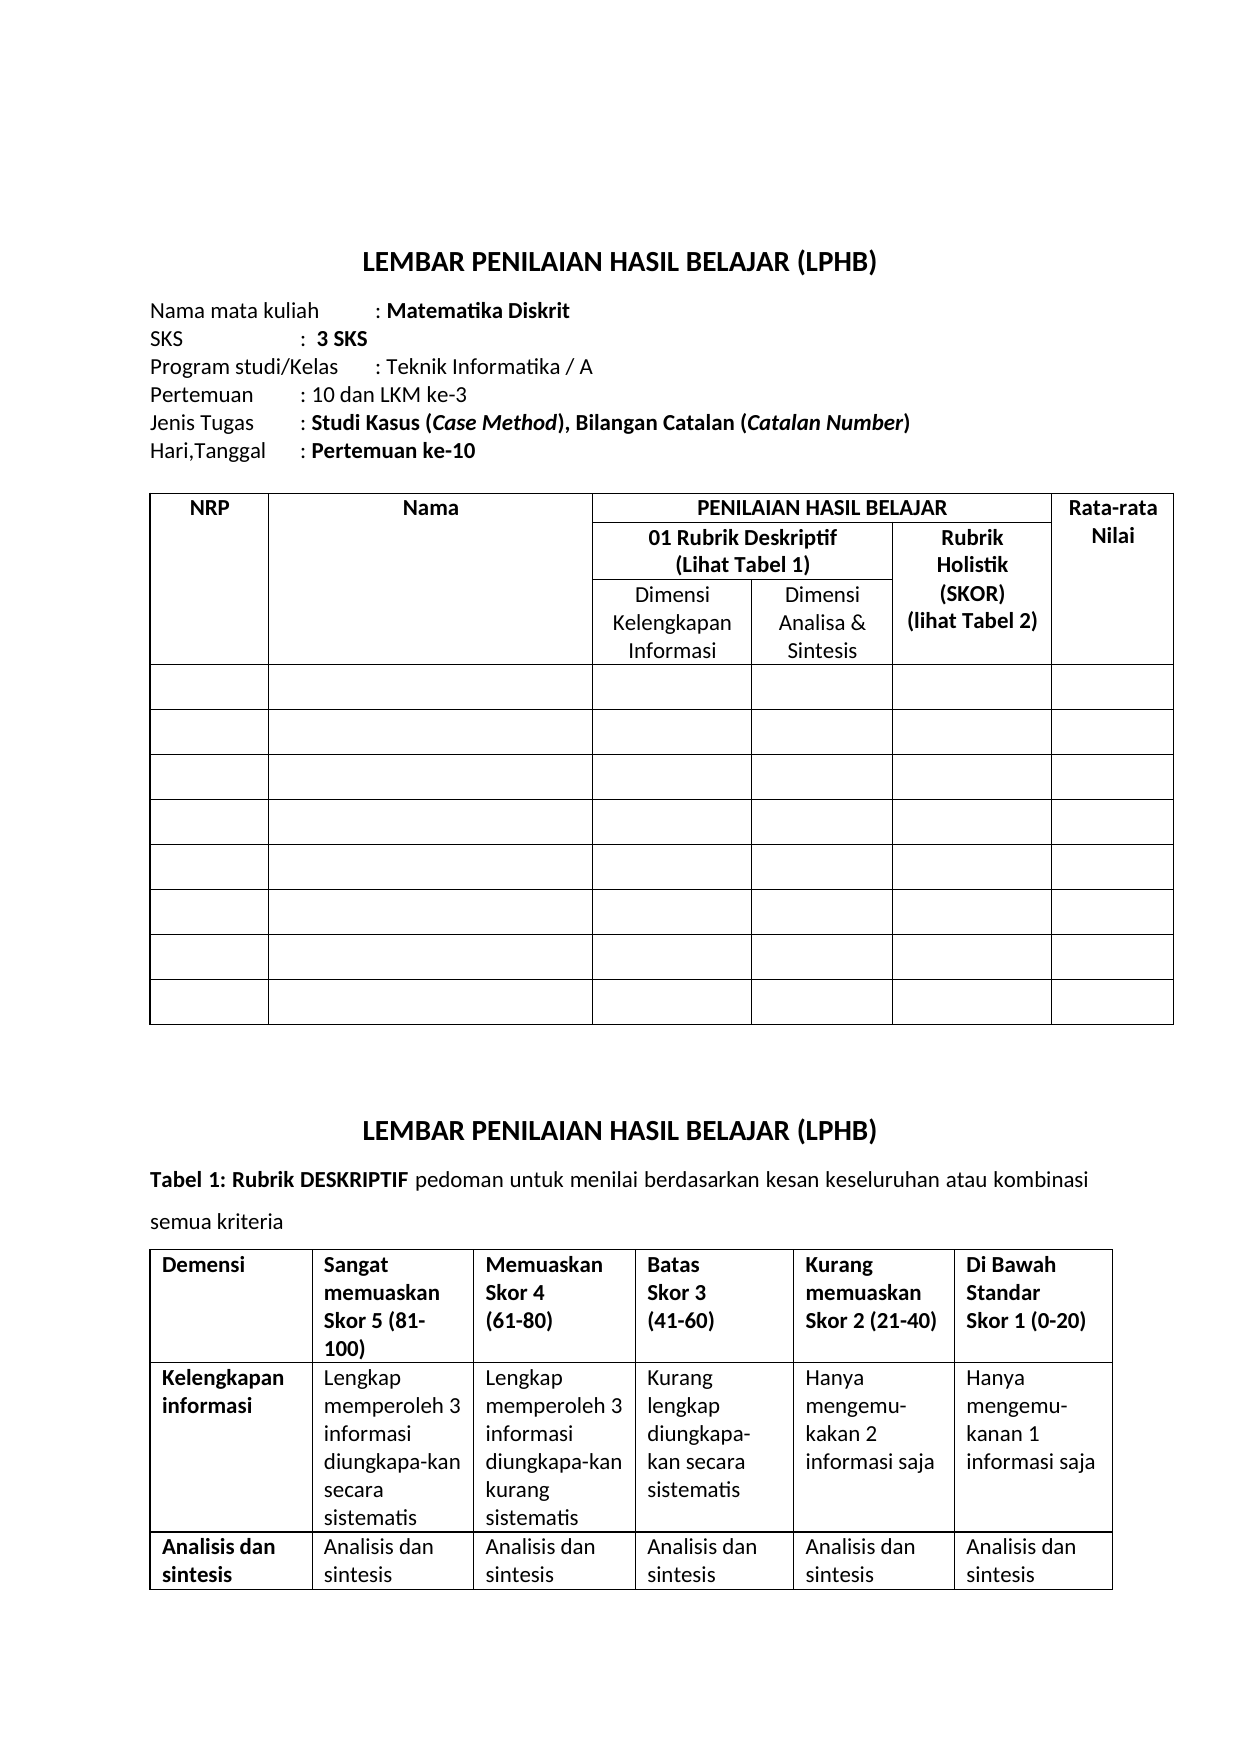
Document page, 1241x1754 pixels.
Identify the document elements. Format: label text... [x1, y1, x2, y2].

table_cell [1052, 890, 1173, 934]
table_header Batas Skor 3 (41-60) [636, 1250, 793, 1362]
subtitle Pertemuan : 10 dan LKM ke-3 [150, 380, 1090, 408]
table_cell [151, 845, 268, 889]
table_cell [269, 755, 592, 799]
table_cell [593, 665, 751, 709]
table_cell [151, 890, 268, 934]
table_header Kurang memuaskan Skor 2 (21-40) [794, 1250, 954, 1362]
table_cell [893, 665, 1051, 709]
table_cell Analisis dan sintesis [313, 1533, 473, 1588]
table_cell Lengkap memperoleh 3 informasi diungkapa-kan kurang sistematis [474, 1363, 635, 1531]
table_cell [752, 935, 892, 979]
table_cell Dimensi Analisa & Sintesis [752, 580, 892, 664]
table_cell [151, 980, 268, 1024]
table_header PENILAIAN HASIL BELAJAR [593, 494, 1051, 522]
table_cell [593, 710, 751, 754]
table_cell [1052, 665, 1173, 709]
table_cell [269, 890, 592, 934]
table_cell Analisis dan sintesis [636, 1533, 793, 1588]
table_cell [893, 890, 1051, 934]
table_cell [1052, 710, 1173, 754]
table_cell [752, 890, 892, 934]
table_cell Lengkap memperoleh 3 informasi diungkapa-kan secara sistematis [313, 1363, 473, 1531]
table_cell [893, 800, 1051, 844]
table_cell [151, 935, 268, 979]
table_cell [151, 755, 268, 799]
table_header NRP [151, 494, 268, 664]
table_cell [269, 935, 592, 979]
table_cell [1052, 755, 1173, 799]
table_cell [1052, 980, 1173, 1024]
table_header Di Bawah Standar Skor 1 (0-20) [955, 1250, 1112, 1362]
table_cell [593, 755, 751, 799]
table_cell [893, 980, 1051, 1024]
table_cell [752, 980, 892, 1024]
subtitle Jenis Tugas : Studi Kasus (Case Method), Bilangan Catalan (Catalan Number) [150, 408, 1090, 436]
table_cell Hanya mengemu-kakan 2 informasi saja [794, 1363, 954, 1531]
table_cell [1052, 845, 1173, 889]
subtitle Program studi/Kelas : Teknik Informatika / A [150, 352, 1090, 380]
table_header Sangat memuaskan Skor 5 (81-100) [313, 1250, 473, 1362]
table_cell [752, 800, 892, 844]
table_cell Analisis dan sintesis [474, 1533, 635, 1588]
table_cell [752, 755, 892, 799]
table_cell [593, 800, 751, 844]
table_cell [269, 800, 592, 844]
subtitle LEMBAR PENILAIAN HASIL BELAJAR (LPHB) [150, 243, 1090, 278]
table_cell [752, 845, 892, 889]
table_cell 01 Rubrik Deskriptif (Lihat Tabel 1) [593, 523, 892, 579]
table_cell [1052, 800, 1173, 844]
subtitle Tabel 1: Rubrik DESKRIPTIF pedoman untuk menilai berdasarkan kesan keseluruhan atau kombinasi semua kriteria [150, 1165, 1090, 1235]
table_cell Kurang lengkap diungkapa-kan secara sistematis [636, 1363, 793, 1531]
table_cell [269, 845, 592, 889]
table_header Memuaskan Skor 4 (61-80) [474, 1250, 635, 1362]
table_header Demensi [151, 1250, 312, 1362]
table_cell [151, 800, 268, 844]
table_cell [151, 710, 268, 754]
table_cell [269, 665, 592, 709]
table_header Nama [269, 494, 592, 664]
table_cell [269, 710, 592, 754]
table_cell [593, 845, 751, 889]
subtitle LEMBAR PENILAIAN HASIL BELAJAR (LPHB) [150, 1112, 1090, 1147]
table_cell [752, 665, 892, 709]
table_cell Dimensi Kelengkapan Informasi [593, 580, 751, 664]
table_cell Analisis dan sintesis [794, 1533, 954, 1588]
table_cell [893, 755, 1051, 799]
table_cell [593, 890, 751, 934]
table_cell [593, 935, 751, 979]
table_cell [151, 665, 268, 709]
table_header Rata-rata Nilai [1052, 494, 1173, 664]
table_cell Rubrik Holistik (SKOR) (lihat Tabel 2) [893, 523, 1051, 664]
table_cell [893, 935, 1051, 979]
subtitle SKS : 3 SKS [150, 324, 1090, 352]
table_cell [269, 980, 592, 1024]
subtitle Nama mata kuliah : Matematika Diskrit [150, 296, 1090, 324]
table_cell Hanya mengemu-kanan 1 informasi saja [955, 1363, 1112, 1531]
table_cell Kelengkapan informasi [151, 1363, 312, 1531]
subtitle Hari,Tanggal : Pertemuan ke-10 [150, 436, 1090, 464]
table_cell [752, 710, 892, 754]
table_cell Analisis dan sintesis [955, 1533, 1112, 1588]
table_cell [1052, 935, 1173, 979]
table_cell [593, 980, 751, 1024]
table_cell Analisis dan sintesis [151, 1533, 312, 1588]
table_cell [893, 845, 1051, 889]
table_cell [893, 710, 1051, 754]
